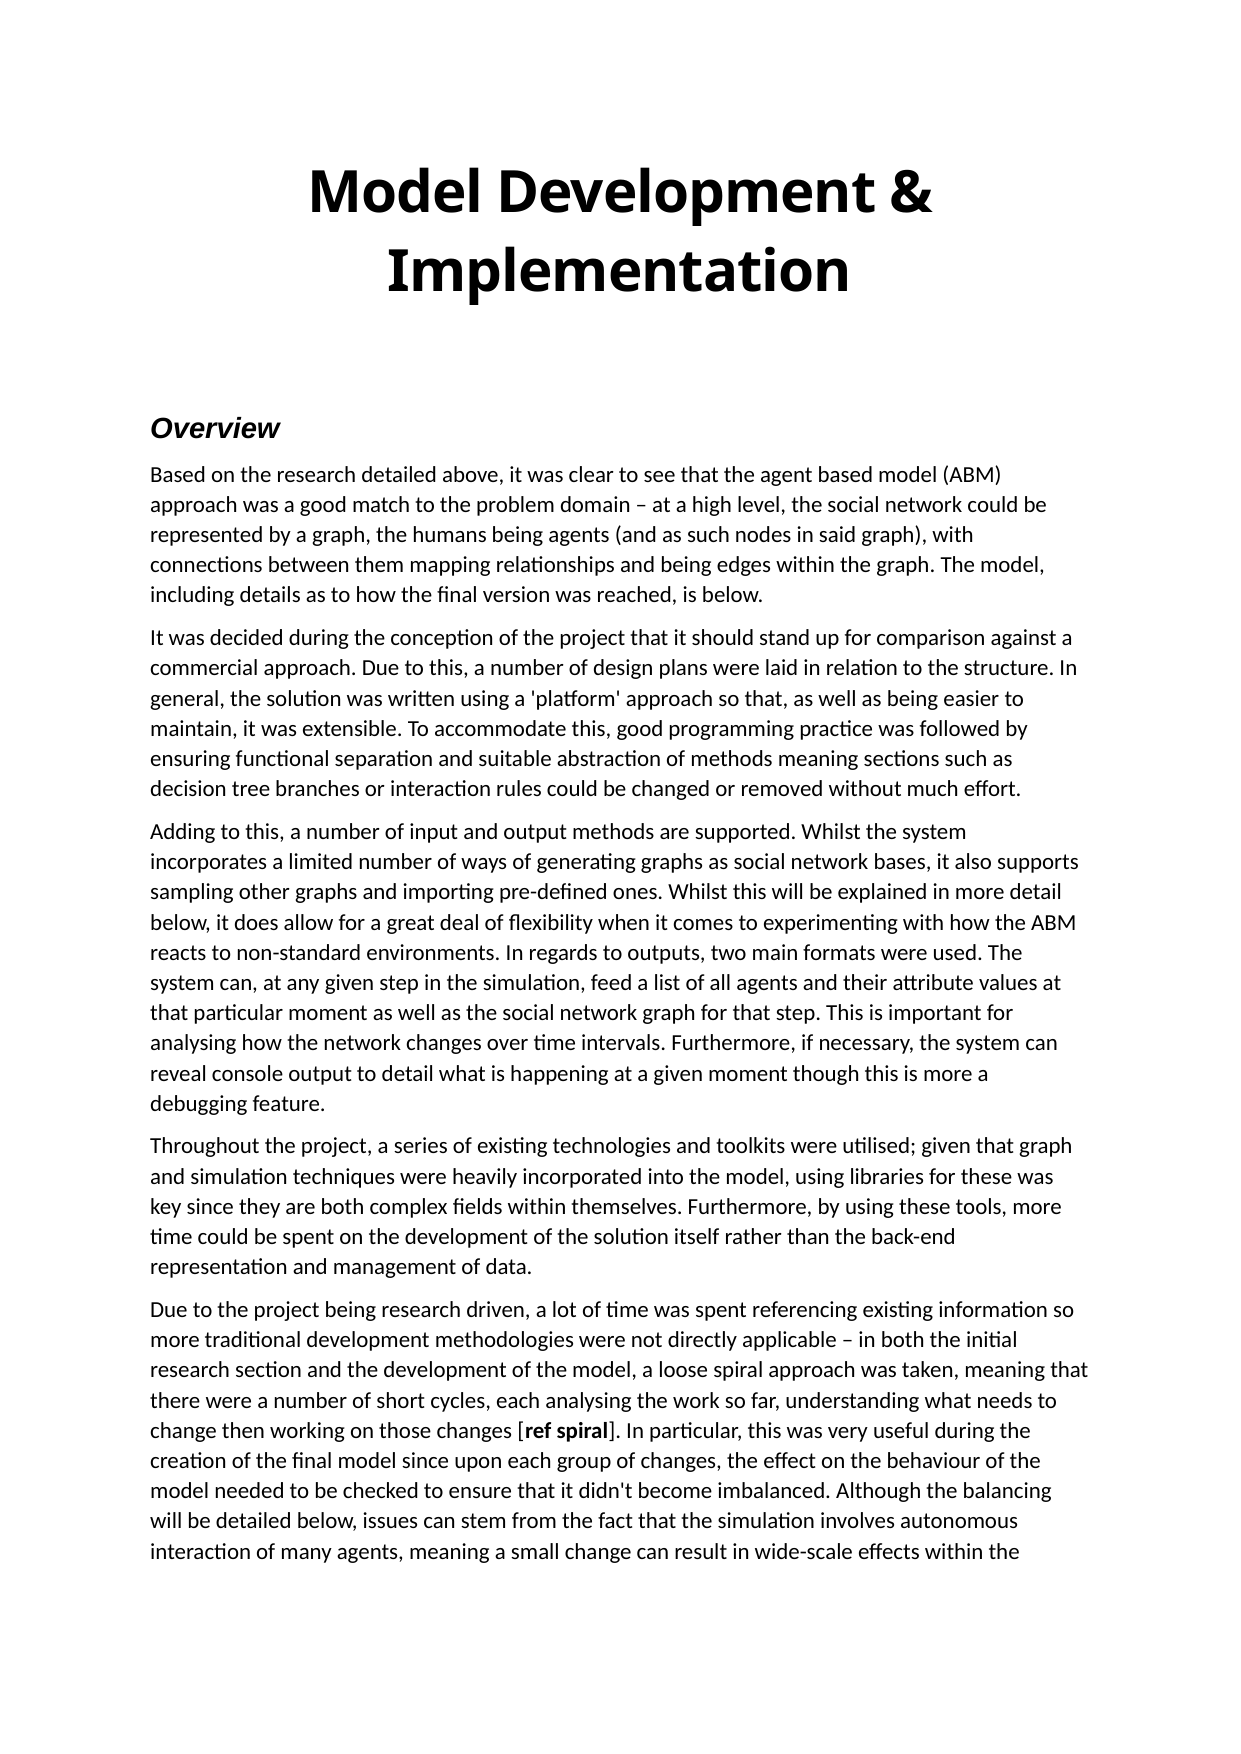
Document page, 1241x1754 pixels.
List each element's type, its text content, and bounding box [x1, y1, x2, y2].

title Model Development & Implementation [150, 150, 1090, 309]
text It was decided during the conception of the project that it should stand up for comparison against a commercial approach. Due to this, a number of design plans were laid in relation to the structure. In general, the solution was written using a 'platform' approach so that, as well as being easier to maintain, it was extensible. To accommodate this, good programming practice was followed by ensuring functional separation and suitable abstraction of methods meaning sections such as decision tree branches or interaction rules could be changed or removed without much effort. [150, 623, 1090, 802]
text Adding to this, a number of input and output methods are supported. Whilst the system incorporates a limited number of ways of generating graphs as social network bases, it also supports sampling other graphs and importing pre-defined ones. Whilst this will be explained in more detail below, it does allow for a great deal of flexibility when it comes to experimenting with how the ABM reacts to non-standard environments. In regards to outputs, two main formats were used. The system can, at any given step in the simulation, feed a list of all agents and their attribute values at that particular moment as well as the social network graph for that step. This is important for analysing how the network changes over time intervals. Furthermore, if necessary, the system can reveal console output to detail what is happening at a given moment though this is more a debugging feature. [150, 817, 1090, 1117]
subtitle Overview [150, 411, 1090, 444]
text Throughout the project, a series of existing technologies and toolkits were utilised; given that graph and simulation techniques were heavily incorporated into the model, using libraries for these was key since they are both complex fields within themselves. Furthermore, by using these tools, more time could be spent on the development of the solution itself rather than the back-end representation and management of data. [150, 1132, 1090, 1280]
text Based on the research detailed above, it was clear to see that the agent based model (ABM) approach was a good match to the problem domain – at a high level, the social network could be represented by a graph, the humans being agents (and as such nodes in said graph), with connections between them mapping relationships and being edges within the graph. The model, including details as to how the final version was reached, is below. [150, 460, 1090, 608]
text Due to the project being research driven, a lot of time was spent referencing existing information so more traditional development methodologies were not directly applicable – in both the initial research section and the development of the model, a loose spiral approach was taken, meaning that there were a number of short cycles, each analysing the work so far, understanding what needs to change then working on those changes [ref spiral]. In particular, this was very useful during the creation of the final model since upon each group of changes, the effect on the behaviour of the model needed to be checked to ensure that it didn't become imbalanced. Although the balancing will be detailed below, issues can stem from the fact that the simulation involves autonomous interaction of many agents, meaning a small change can result in wide-scale effects within the [150, 1295, 1090, 1565]
